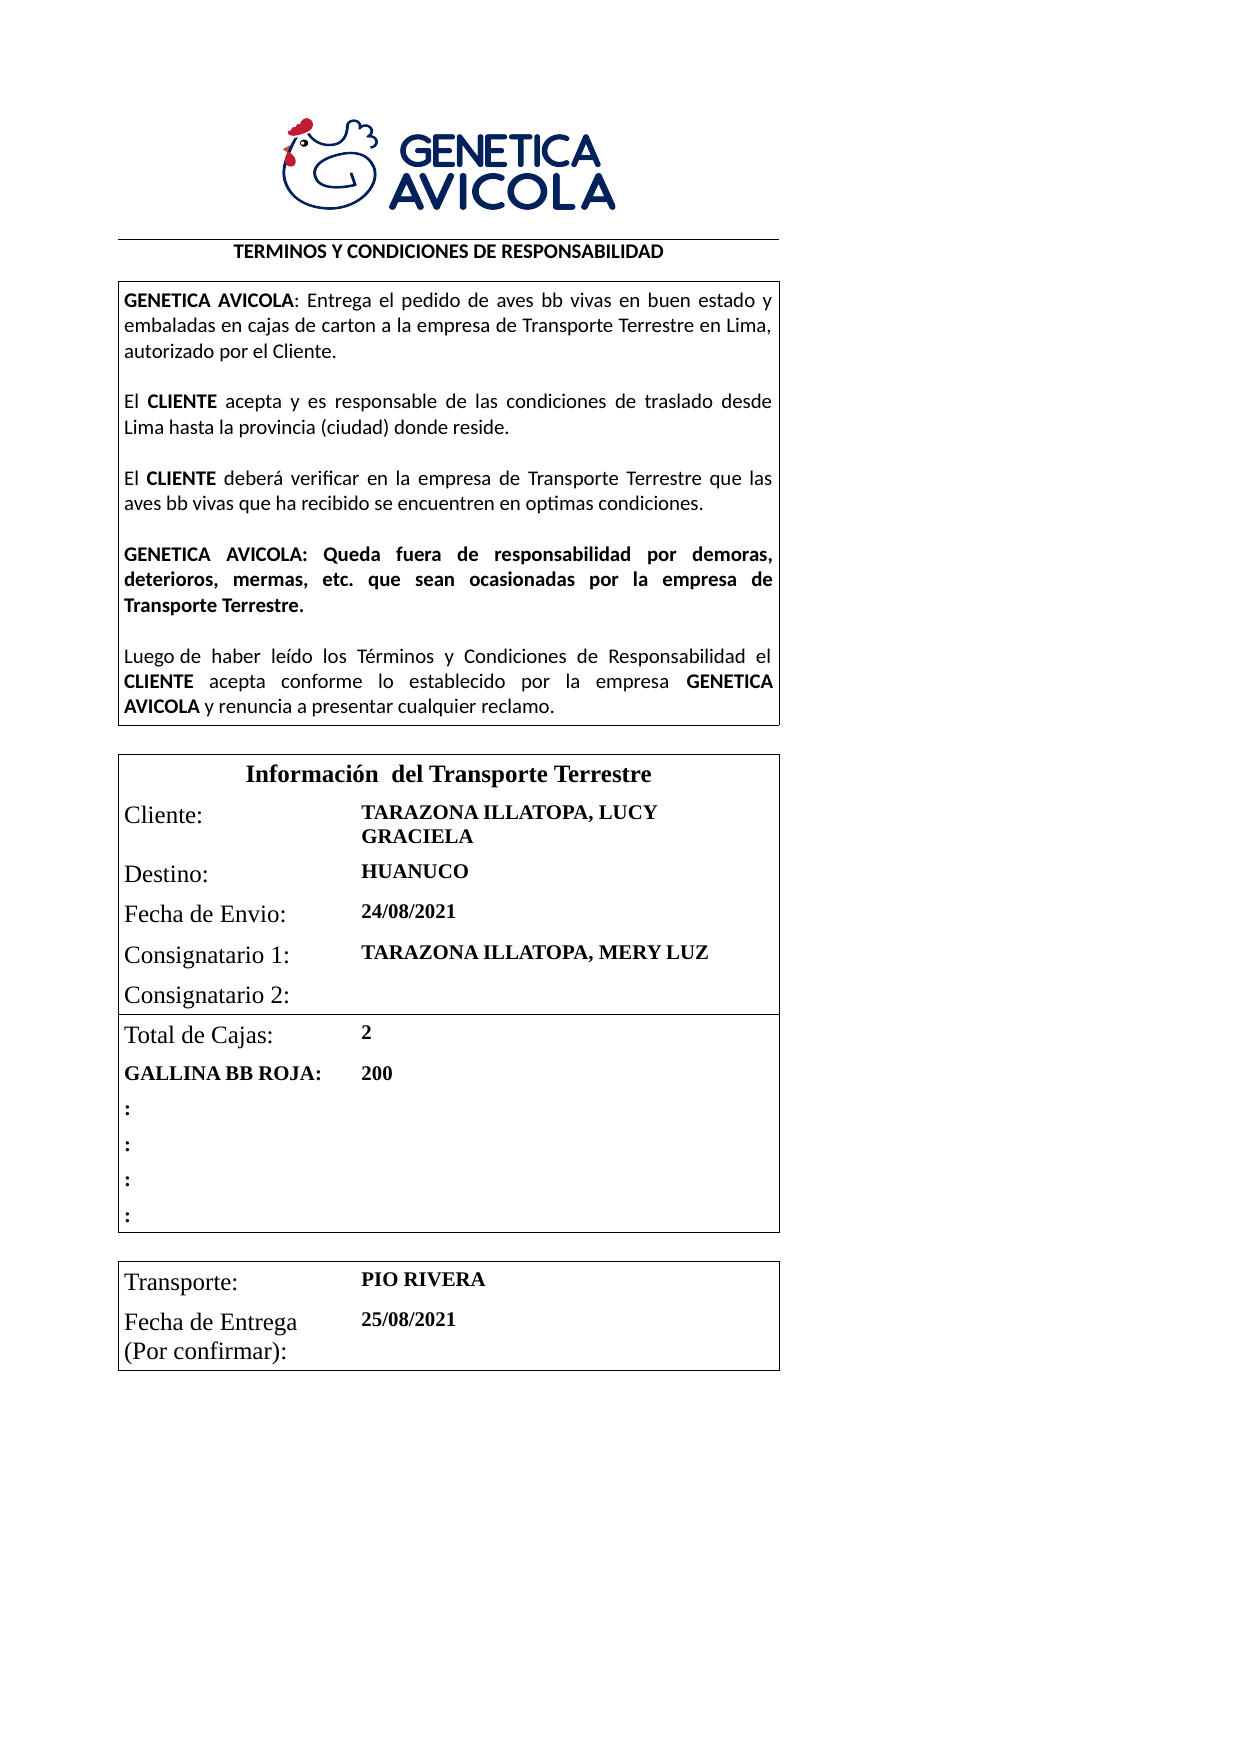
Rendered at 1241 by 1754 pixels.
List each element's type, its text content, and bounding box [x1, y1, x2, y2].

table_cell Fecha de Entrega (Por confirmar): [119, 1301, 356, 1370]
picture [282, 118, 616, 210]
table_cell TARAZONA ILLATOPA, LUCY GRACIELA [356, 794, 779, 853]
table_cell Fecha de Envio: [119, 894, 356, 934]
table_cell [356, 1126, 779, 1161]
table_cell [356, 1090, 779, 1126]
table_cell [356, 974, 779, 1014]
table_cell : [119, 1161, 356, 1197]
table_cell 200 [356, 1055, 779, 1090]
table_cell GALLINA BB ROJA: [119, 1055, 356, 1090]
table_header TERMINOS Y CONDICIONES DE RESPONSABILIDAD [118, 240, 779, 281]
table_cell 2 [356, 1015, 779, 1055]
table_cell [118, 1233, 356, 1261]
table_cell : [119, 1090, 356, 1126]
table_cell : [119, 1126, 356, 1161]
table_cell [356, 1161, 779, 1197]
table_cell TARAZONA ILLATOPA, MERY LUZ [356, 934, 779, 974]
table_cell Destino: [119, 854, 356, 894]
table_cell 25/08/2021 [356, 1301, 779, 1370]
table_cell GENETICA AVICOLA: Entrega el pedido de aves bb vivas en buen estado y embaladas en cajas de carton a la empresa de Transporte Terrestre en Lima, autorizado por el Cliente. El CLIENTE acepta y es responsable de las condiciones de traslado desde Lima hasta la provincia (ciudad) donde reside. El CLIENTE deberá verificar en la empresa de Transporte Terrestre que las aves bb vivas que ha recibido se encuentren en optimas condiciones. GENETICA AVICOLA: Queda fuera de responsabilidad por demoras, deterioros, mermas, etc. que sean ocasionadas por la empresa de Transporte Terrestre. Luego de haber leído los Términos y Condiciones de Responsabilidad el CLIENTE acepta conforme lo establecido por la empresa GENETICA AVICOLA y renuncia a presentar cualquier reclamo. [119, 282, 779, 725]
table_cell : [119, 1197, 356, 1232]
table_cell 24/08/2021 [356, 894, 779, 934]
table_cell Total de Cajas: [119, 1015, 356, 1055]
table_cell Transporte: [119, 1262, 356, 1301]
table_cell [356, 1233, 779, 1261]
table_cell PIO RIVERA [356, 1262, 779, 1301]
table_cell HUANUCO [356, 854, 779, 894]
table_cell Consignatario 1: [119, 934, 356, 974]
table_cell Consignatario 2: [119, 974, 356, 1014]
table_cell Cliente: [119, 794, 356, 853]
table_header Información del Transporte Terrestre [119, 755, 779, 794]
table_cell [356, 1197, 779, 1232]
